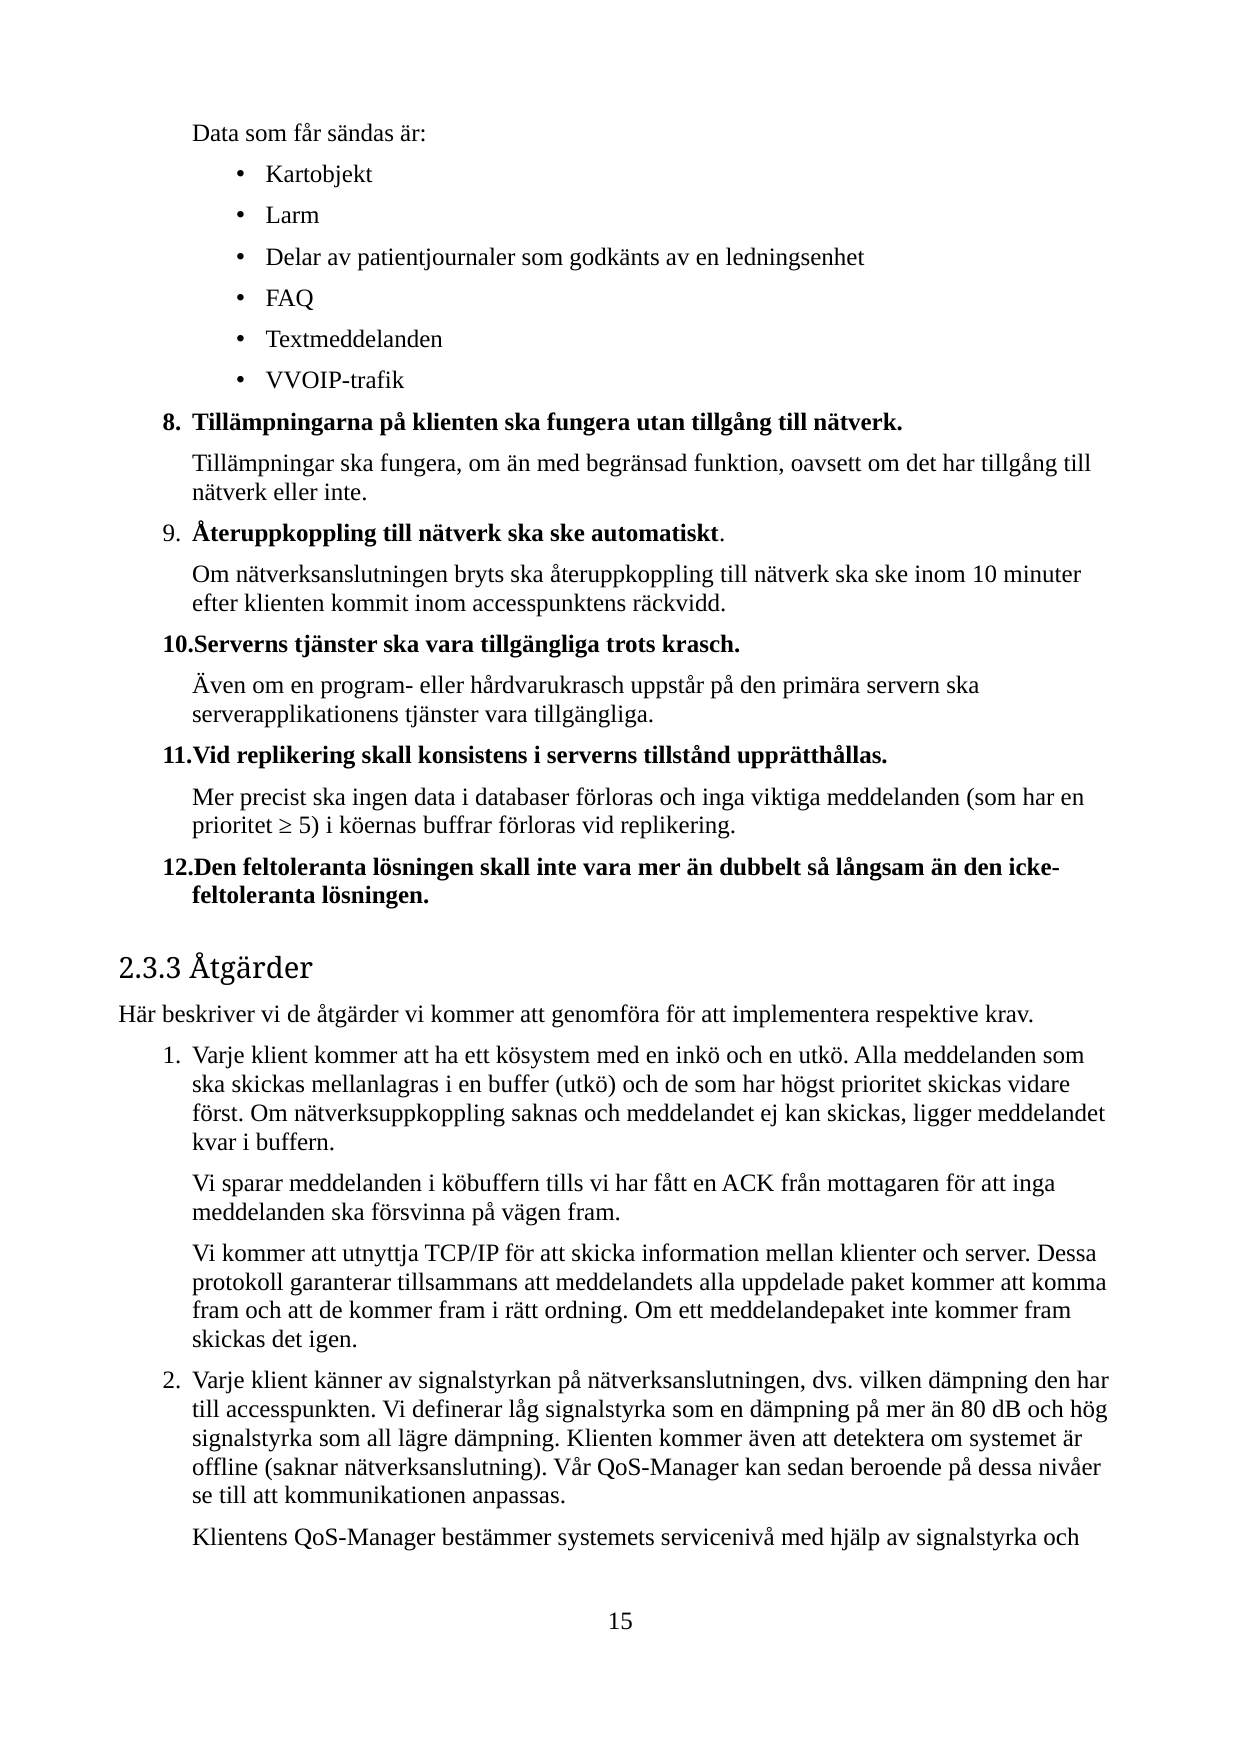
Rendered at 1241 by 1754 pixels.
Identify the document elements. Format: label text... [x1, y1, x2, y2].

list Tillämpningarna på klienten ska fungera utan tillgång till nätverk. [162, 407, 1122, 436]
list Vi sparar meddelanden i köbuffern tills vi har fått en ACK från mottagaren för att inga meddelanden ska försvinna på vägen fram. [162, 1168, 1122, 1225]
list Vi kommer att utnyttja TCP/IP för att skicka information mellan klienter och server. Dessa protokoll garanterar tillsammans att meddelandets alla uppdelade paket kommer att komma fram och att de kommer fram i rätt ordning. Om ett meddelandepaket inte kommer fram skickas det igen. [162, 1238, 1122, 1353]
list Data som får sändas är: [162, 118, 1122, 147]
list Delar av patientjournaler som godkänts av en ledningsenhet [236, 242, 1122, 271]
subtitle Åtgärder [118, 947, 1122, 987]
list Larm [236, 201, 1122, 229]
list Även om en program- eller hårdvarukrasch uppstår på den primära servern ska serverapplikationens tjänster vara tillgängliga. [162, 671, 1122, 728]
list Klientens QoS-Manager bestämmer systemets servicenivå med hjälp av signalstyrka och [162, 1522, 1122, 1550]
list Textmeddelanden [236, 324, 1122, 353]
list Den feltoleranta lösningen skall inte vara mer än dubbelt så långsam än den icke-feltoleranta lösningen. [162, 852, 1122, 909]
list Varje klient kommer att ha ett kösystem med en inkö och en utkö. Alla meddelanden som ska skickas mellanlagras i en buffer (utkö) och de som har högst prioritet skickas vidare först. Om nätverksuppkoppling saknas och meddelandet ej kan skickas, ligger meddelandet kvar i buffern. [162, 1040, 1122, 1155]
list Varje klient känner av signalstyrkan på nätverksanslutningen, dvs. vilken dämpning den har till accesspunkten. Vi definerar låg signalstyrka som en dämpning på mer än 80 dB och hög signalstyrka som all lägre dämpning. Klienten kommer även att detektera om systemet är offline (saknar nätverksanslutning). Vår QoS-Manager kan sedan beroende på dessa nivåer se till att kommunikationen anpassas. [162, 1365, 1122, 1509]
list Serverns tjänster ska vara tillgängliga trots krasch. [162, 629, 1122, 658]
list Mer precist ska ingen data i databaser förloras och inga viktiga meddelanden (som har en prioritet ≥ 5) i köernas buffrar förloras vid replikering. [162, 782, 1122, 839]
list Vid replikering skall konsistens i serverns tillstånd upprätthållas. [162, 741, 1122, 769]
list Kartobjekt [236, 159, 1122, 188]
list Tillämpningar ska fungera, om än med begränsad funktion, oavsett om det har tillgång till nätverk eller inte. [162, 448, 1122, 506]
text Här beskriver vi de åtgärder vi kommer att genomföra för att implementera respektive krav. [118, 999, 1122, 1028]
list FAQ [236, 283, 1122, 312]
list Om nätverksanslutningen bryts ska återuppkoppling till nätverk ska ske inom 10 minuter efter klienten kommit inom accesspunktens räckvidd. [162, 559, 1122, 617]
list VVOIP-trafik [236, 366, 1122, 394]
list Återuppkoppling till nätverk ska ske automatiskt. [162, 518, 1122, 547]
